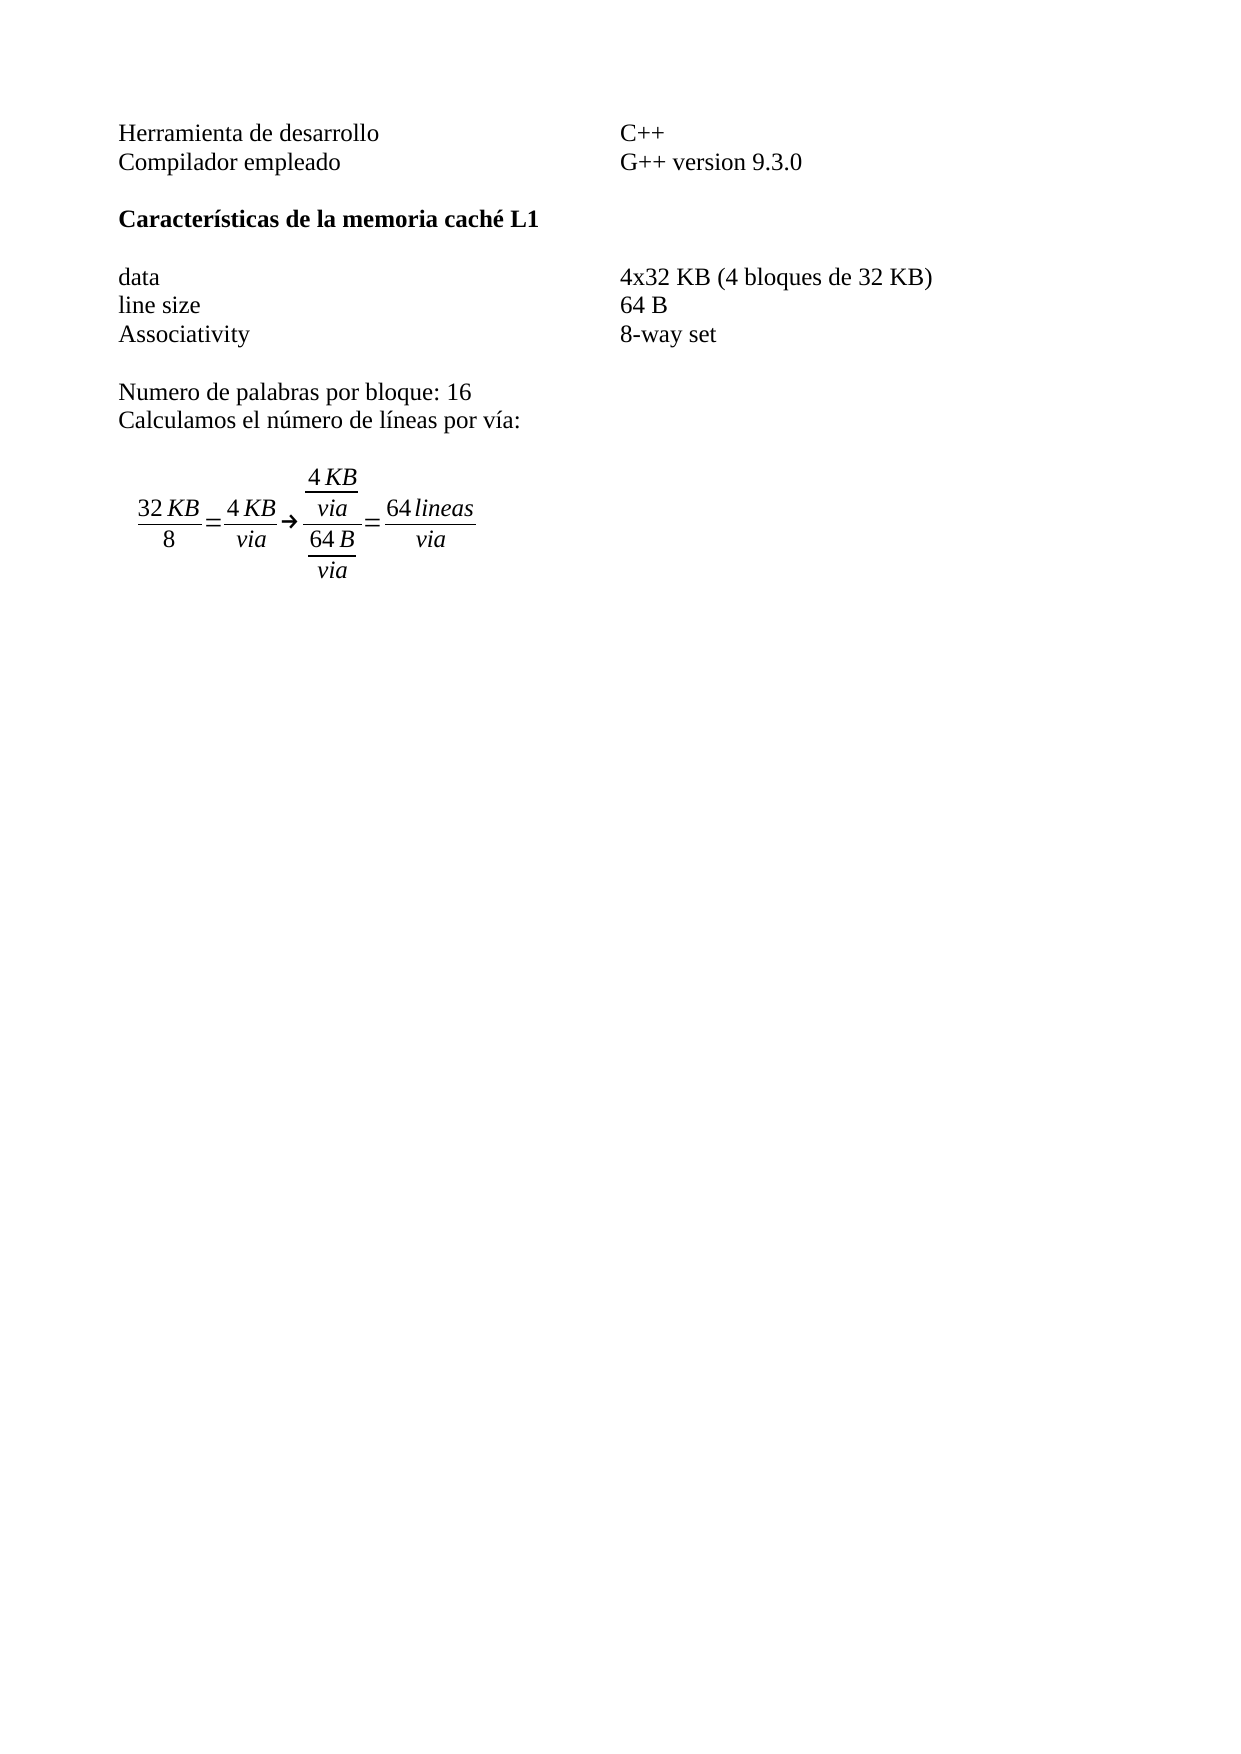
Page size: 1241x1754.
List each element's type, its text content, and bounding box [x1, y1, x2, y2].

text Calculamos el número de líneas por vía: [118, 406, 1122, 434]
text Numero de palabras por bloque: 16 [118, 377, 1122, 406]
table_cell C++ [620, 118, 1122, 147]
table_cell line size [118, 291, 620, 319]
table_cell Herramienta de desarrollo [118, 118, 620, 147]
text Características de la memoria caché L1 [118, 204, 1122, 233]
table_cell Associativity [118, 319, 620, 348]
table_cell G++ version 9.3.0 [620, 147, 1122, 176]
table_cell 64 B [620, 291, 1122, 319]
table_header data [118, 262, 620, 291]
table_cell Compilador empleado [118, 147, 620, 176]
table_header 4x32 KB (4 bloques de 32 KB) [620, 262, 1122, 291]
table_cell 8-way set [620, 319, 1122, 348]
